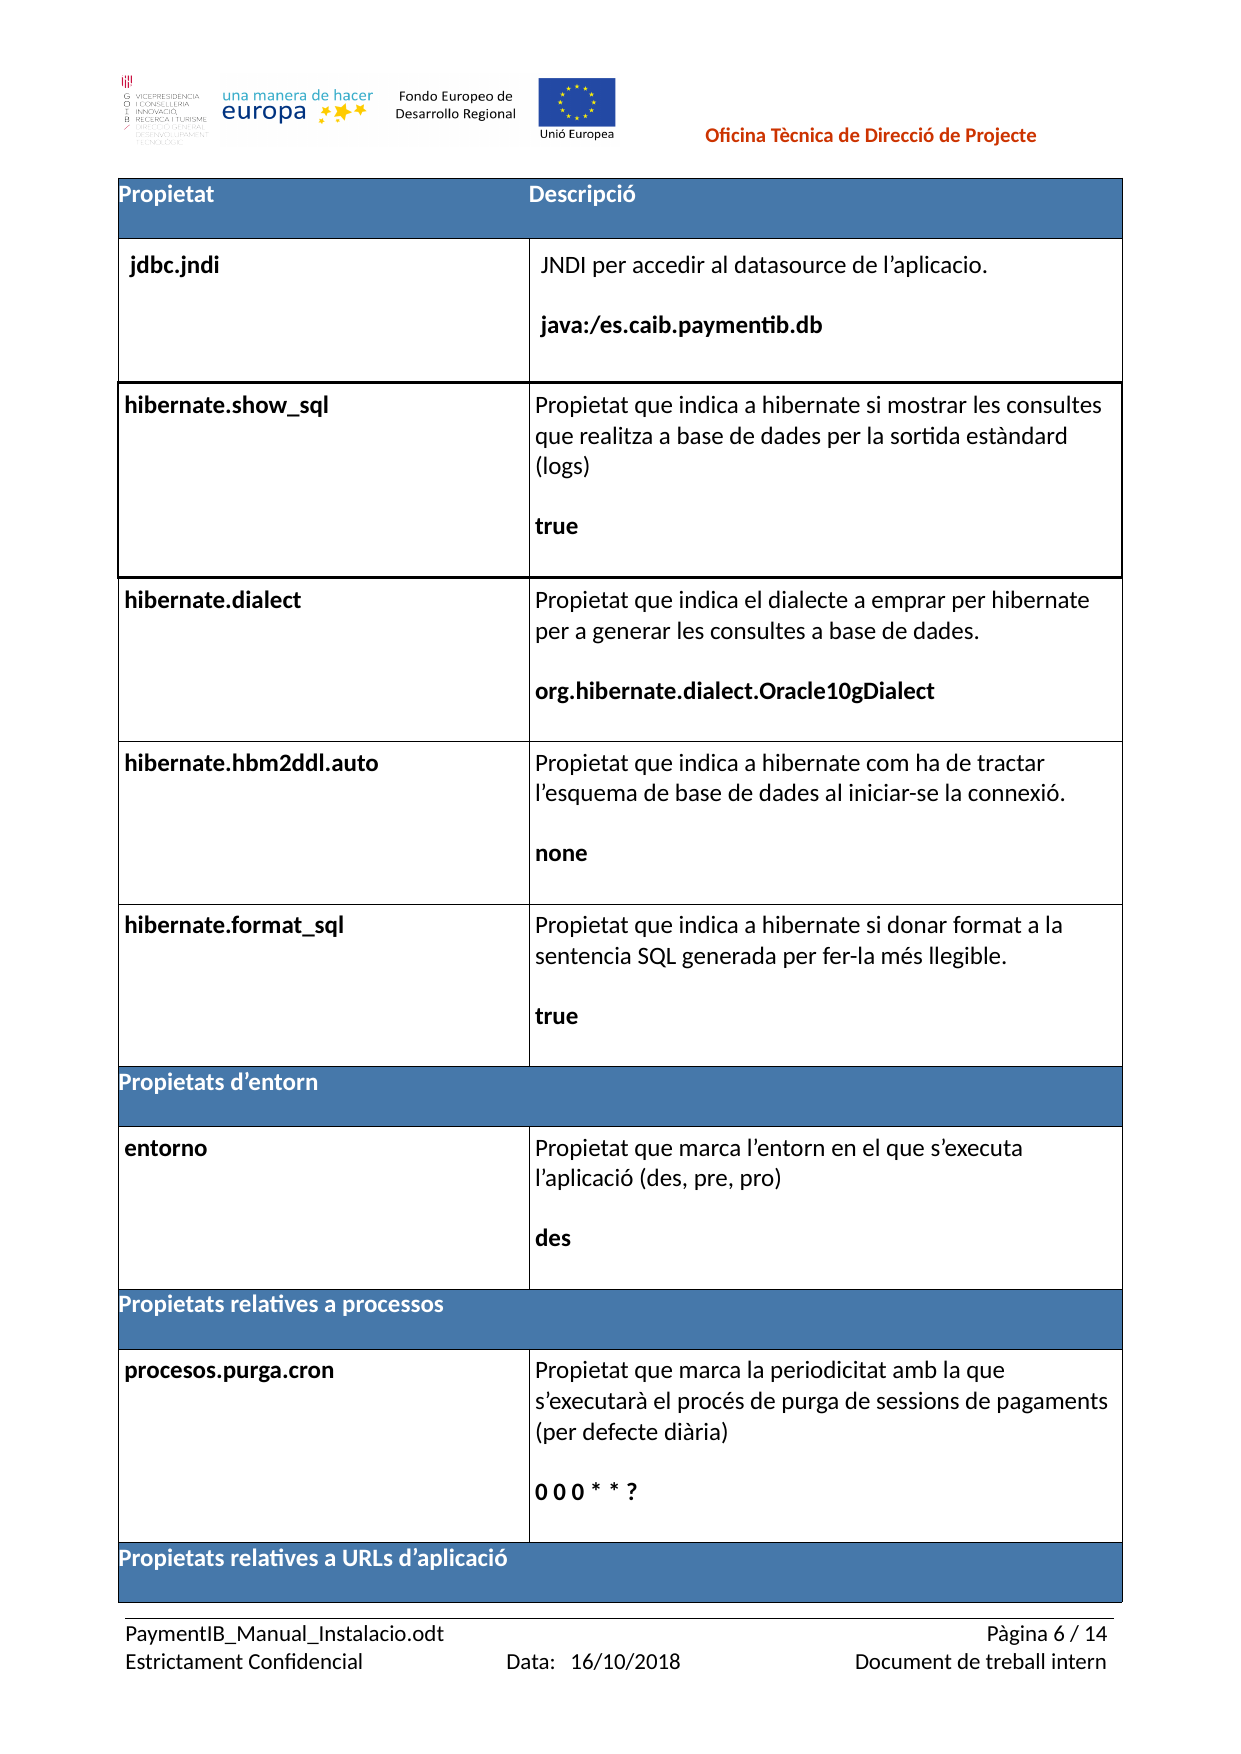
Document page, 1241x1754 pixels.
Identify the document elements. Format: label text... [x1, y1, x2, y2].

picture [219, 73, 621, 147]
table_cell jdbc.jndi [119, 239, 529, 381]
table_cell procesos.purga.cron [119, 1350, 529, 1542]
table_cell Propietat que indica a hibernate si mostrar les consultes que realitza a base de dades per la sortida estàndard (logs) true [530, 384, 1121, 576]
table_cell entorno [119, 1127, 529, 1288]
table_cell Propietat que indica el dialecte a emprar per hibernate per a generar les consultes a base de dades. org.hibernate.dialect.Oracle10gDialect [530, 579, 1122, 741]
table_cell Descripció [529, 179, 1122, 238]
picture [118, 73, 213, 147]
table_cell Propietat que marca l’entorn en el que s’executa l’aplicació (des, pre, pro) des [530, 1127, 1122, 1288]
table_cell Propietat [119, 179, 529, 238]
table_cell Propietat que marca la periodicitat amb la que s’executarà el procés de purga de sessions de pagaments (per defecte diària) 0 0 0 * * ? [530, 1350, 1122, 1542]
table_cell hibernate.format_sql [119, 905, 529, 1066]
table_cell Propietats relatives a URLs d’aplicació [119, 1543, 1122, 1602]
table_cell Propietat que indica a hibernate com ha de tractar l’esquema de base de dades al iniciar-se la connexió. none [530, 742, 1122, 903]
table_cell Propietats relatives a processos [119, 1290, 1122, 1349]
table_cell hibernate.show_sql [119, 384, 529, 576]
table_cell hibernate.hbm2ddl.auto [119, 742, 529, 903]
table_cell Propietat que indica a hibernate si donar format a la sentencia SQL generada per fer-la més llegible. true [530, 905, 1122, 1066]
table_cell hibernate.dialect [119, 579, 529, 741]
table_cell Propietats d’entorn [119, 1067, 1122, 1126]
table_cell JNDI per accedir al datasource de l’aplicacio. java:/es.caib.paymentib.db [530, 239, 1122, 381]
